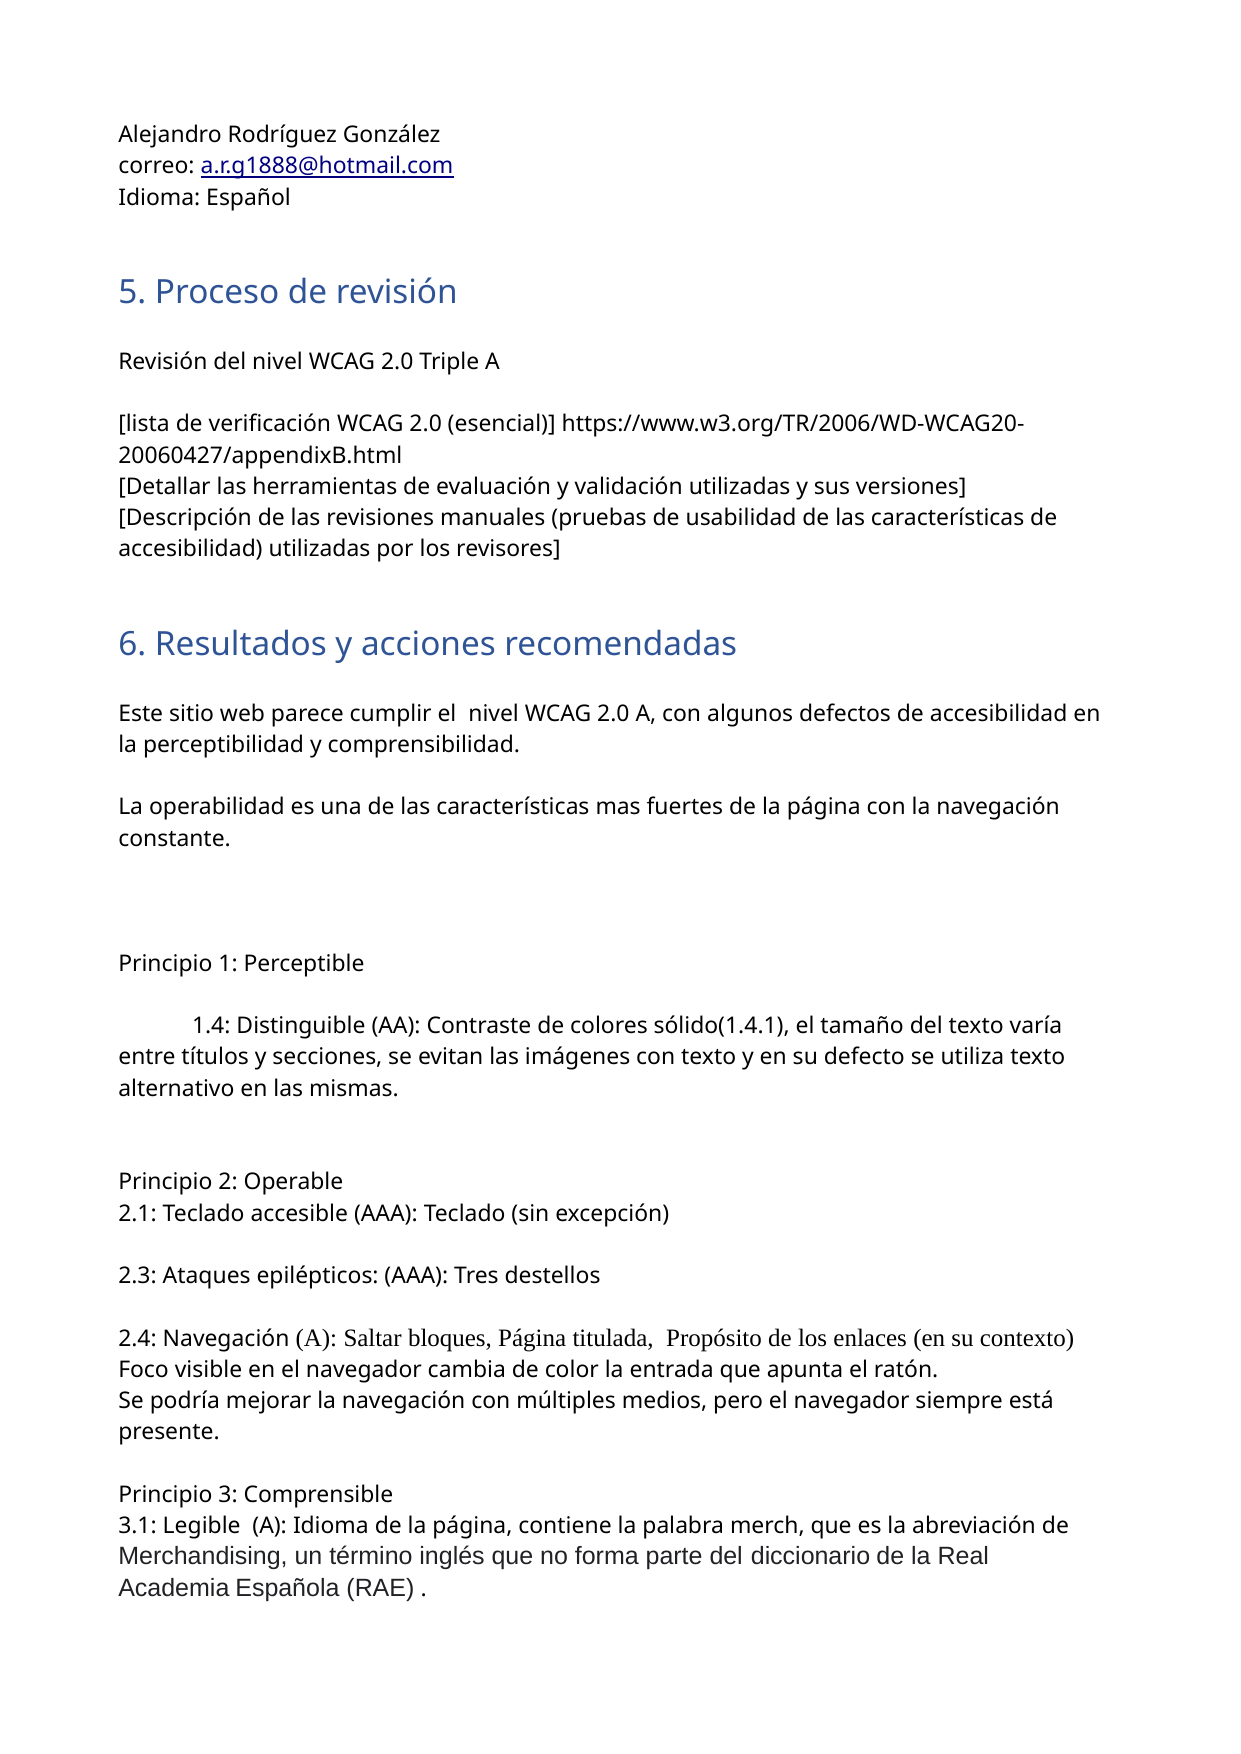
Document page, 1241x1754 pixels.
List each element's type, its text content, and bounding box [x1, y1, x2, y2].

text Revisión del nivel WCAG 2.0 Triple A [118, 345, 1122, 376]
text Este sitio web parece cumplir el nivel WCAG 2.0 A, con algunos defectos de accesibilidad en la perceptibilidad y comprensibilidad. [118, 696, 1122, 759]
text 3.1: Legible (A): Idioma de la página, contiene la palabra merch, que es la abreviación de Merchandising, un término inglés que no forma parte del diccionario de la Real Academia Española (RAE) . [118, 1509, 1122, 1603]
text Alejandro Rodríguez González [118, 118, 1122, 149]
subtitle 6. Resultados y acciones recomendadas [118, 620, 1122, 665]
text Principio 1: Perceptible [118, 946, 1122, 978]
text Principio 2: Operable [118, 1165, 1122, 1196]
text 2.1: Teclado accesible (AAA): Teclado (sin excepción) [118, 1196, 1122, 1228]
text [Descripción de las revisiones manuales (pruebas de usabilidad de las características de accesibilidad) utilizadas por los revisores] [118, 501, 1122, 563]
text 2.3: Ataques epilépticos: (AAA): Tres destellos [118, 1259, 1122, 1290]
text [lista de verificación WCAG 2.0 (esencial)] https://www.w3.org/TR/2006/WD-WCAG20-20060427/appendixB.html [118, 407, 1122, 470]
text 2.4: Navegación (A): Saltar bloques, Página titulada, Propósito de los enlaces (en su contexto) Foco visible en el navegador cambia de color la entrada que apunta el ratón. [118, 1321, 1122, 1384]
text La operabilidad es una de las características mas fuertes de la página con la navegación constante. [118, 790, 1122, 853]
text [Detallar las herramientas de evaluación y validación utilizadas y sus versiones] [118, 470, 1122, 501]
text 1.4: Distinguible (AA): Contraste de colores sólido(1.4.1), el tamaño del texto varía entre títulos y secciones, se evitan las imágenes con texto y en su defecto se utiliza texto alternativo en las mismas. [118, 1009, 1122, 1103]
text correo: a.r.g1888@hotmail.com [118, 149, 1122, 181]
text Principio 3: Comprensible [118, 1478, 1122, 1509]
text Idioma: Español [118, 181, 1122, 212]
subtitle 5. Proceso de revisión [118, 268, 1122, 313]
text Se podría mejorar la navegación con múltiples medios, pero el navegador siempre está presente. [118, 1384, 1122, 1446]
